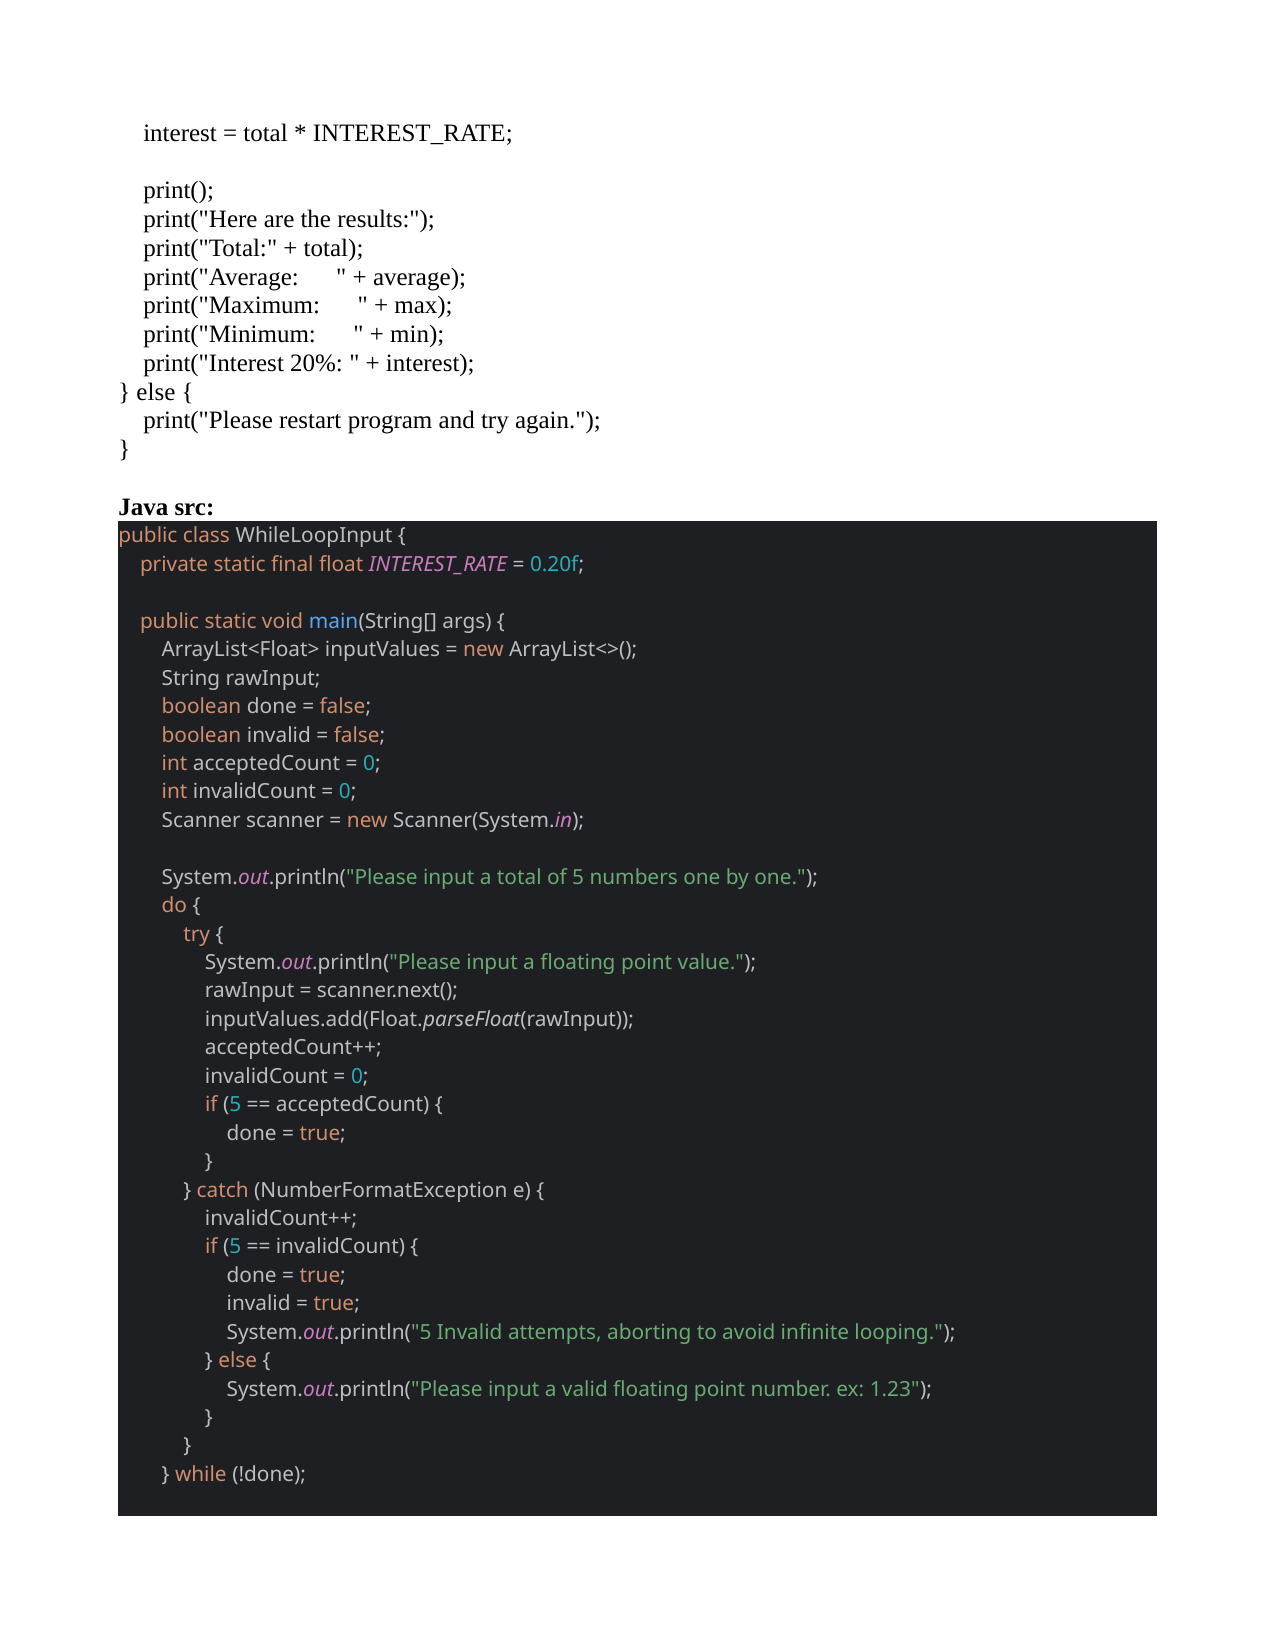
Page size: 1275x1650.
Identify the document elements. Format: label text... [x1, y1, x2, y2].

text interest = total * INTEREST_RATE; [118, 118, 1157, 147]
text Java src: [118, 492, 1157, 521]
text print("Total:" + total); [118, 233, 1157, 262]
text print("Interest 20%: " + interest); [118, 348, 1157, 377]
text } else { [118, 377, 1157, 406]
text print(); [118, 176, 1157, 204]
text print("Please restart program and try again."); [118, 406, 1157, 434]
text public class WhileLoopInput { private static final float INTEREST_RATE = 0.20f; public static void main(String[] args) { ArrayList<Float> inputValues = new ArrayList<>(); String rawInput; boolean done = false; boolean invalid = false; int acceptedCount = 0; int invalidCount = 0; Scanner scanner = new Scanner(System.in); System.out.println("Please input a total of 5 numbers one by one."); do { try { System.out.println("Please input a floating point value."); rawInput = scanner.next(); inputValues.add(Float.parseFloat(rawInput)); acceptedCount++; invalidCount = 0; if (5 == acceptedCount) { done = true; } } catch (NumberFormatException e) { invalidCount++; if (5 == invalidCount) { done = true; invalid = true; System.out.println("5 Invalid attempts, aborting to avoid infinite looping."); } else { System.out.println("Please input a valid floating point number. ex: 1.23"); } } } while (!done); [118, 521, 1157, 1516]
text print("Average: " + average); [118, 262, 1157, 291]
text print("Minimum: " + min); [118, 319, 1157, 348]
text } [118, 434, 1157, 463]
text print("Here are the results:"); [118, 204, 1157, 233]
text print("Maximum: " + max); [118, 291, 1157, 319]
